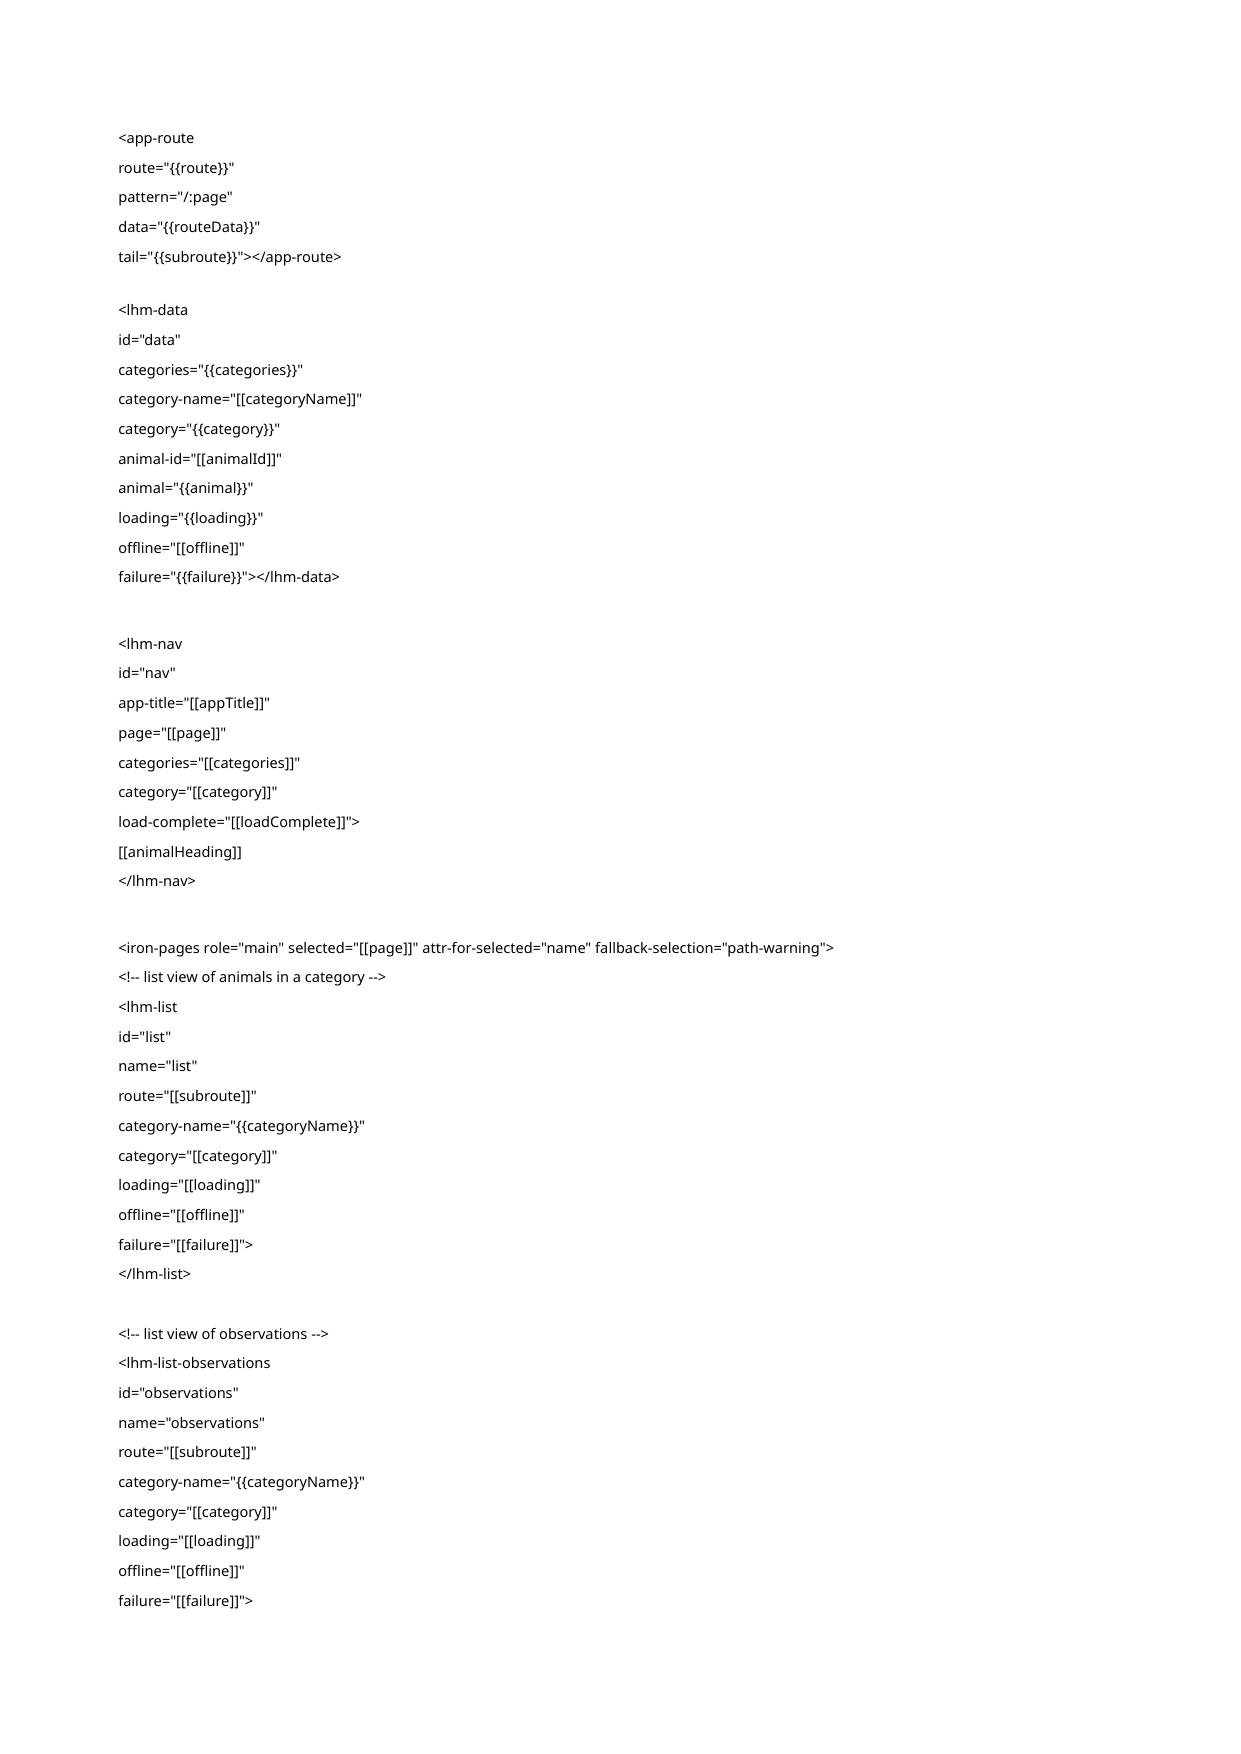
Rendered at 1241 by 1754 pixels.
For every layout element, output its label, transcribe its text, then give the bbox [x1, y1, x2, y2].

text tail="{{subroute}}"></app-route> [118, 237, 1122, 267]
text load-complete="[[loadComplete]]"> [118, 802, 1122, 832]
text loading="[[loading]]" [118, 1165, 1122, 1195]
text <lhm-list [118, 987, 1122, 1017]
text category="[[category]]" [118, 1136, 1122, 1165]
text page="[[page]]" [118, 713, 1122, 743]
text <!-- list view of animals in a category --> [118, 957, 1122, 987]
text category-name="[[categoryName]]" [118, 379, 1122, 409]
text category="[[category]]" [118, 772, 1122, 802]
text category-name="{{categoryName}}" [118, 1462, 1122, 1492]
text id="list" [118, 1017, 1122, 1046]
text categories="{{categories}}" [118, 350, 1122, 379]
text category-name="{{categoryName}}" [118, 1106, 1122, 1136]
text name="observations" [118, 1403, 1122, 1432]
text offline="[[offline]]" [118, 528, 1122, 557]
text category="[[category]]" [118, 1492, 1122, 1521]
text <lhm-nav [118, 634, 1122, 653]
text </lhm-list> [118, 1254, 1122, 1284]
text route="{{route}}" [118, 148, 1122, 177]
text offline="[[offline]]" [118, 1551, 1122, 1581]
text <app-route [118, 118, 1122, 148]
text offline="[[offline]]" [118, 1195, 1122, 1224]
text id="nav" [118, 653, 1122, 683]
text pattern="/:page" [118, 177, 1122, 207]
text [[animalHeading]] [118, 832, 1122, 861]
text failure="{{failure}}"></lhm-data> [118, 557, 1122, 587]
text app-title="[[appTitle]]" [118, 683, 1122, 713]
text animal="{{animal}}" [118, 468, 1122, 498]
text categories="[[categories]]" [118, 743, 1122, 772]
text <lhm-data [118, 300, 1122, 320]
text loading="{{loading}}" [118, 498, 1122, 528]
text loading="[[loading]]" [118, 1521, 1122, 1551]
text id="data" [118, 320, 1122, 350]
text id="observations" [118, 1373, 1122, 1403]
text failure="[[failure]]"> [118, 1581, 1122, 1611]
text animal-id="[[animalId]]" [118, 439, 1122, 468]
text <lhm-list-observations [118, 1343, 1122, 1373]
text <!-- list view of observations --> [118, 1314, 1122, 1343]
text name="list" [118, 1046, 1122, 1076]
text route="[[subroute]]" [118, 1432, 1122, 1462]
text data="{{routeData}}" [118, 207, 1122, 237]
text failure="[[failure]]"> [118, 1224, 1122, 1254]
text </lhm-nav> [118, 861, 1122, 891]
text route="[[subroute]]" [118, 1076, 1122, 1106]
text <iron-pages role="main" selected="[[page]]" attr-for-selected="name" fallback-selection="path-warning"> [118, 937, 1122, 957]
text category="{{category}}" [118, 409, 1122, 439]
